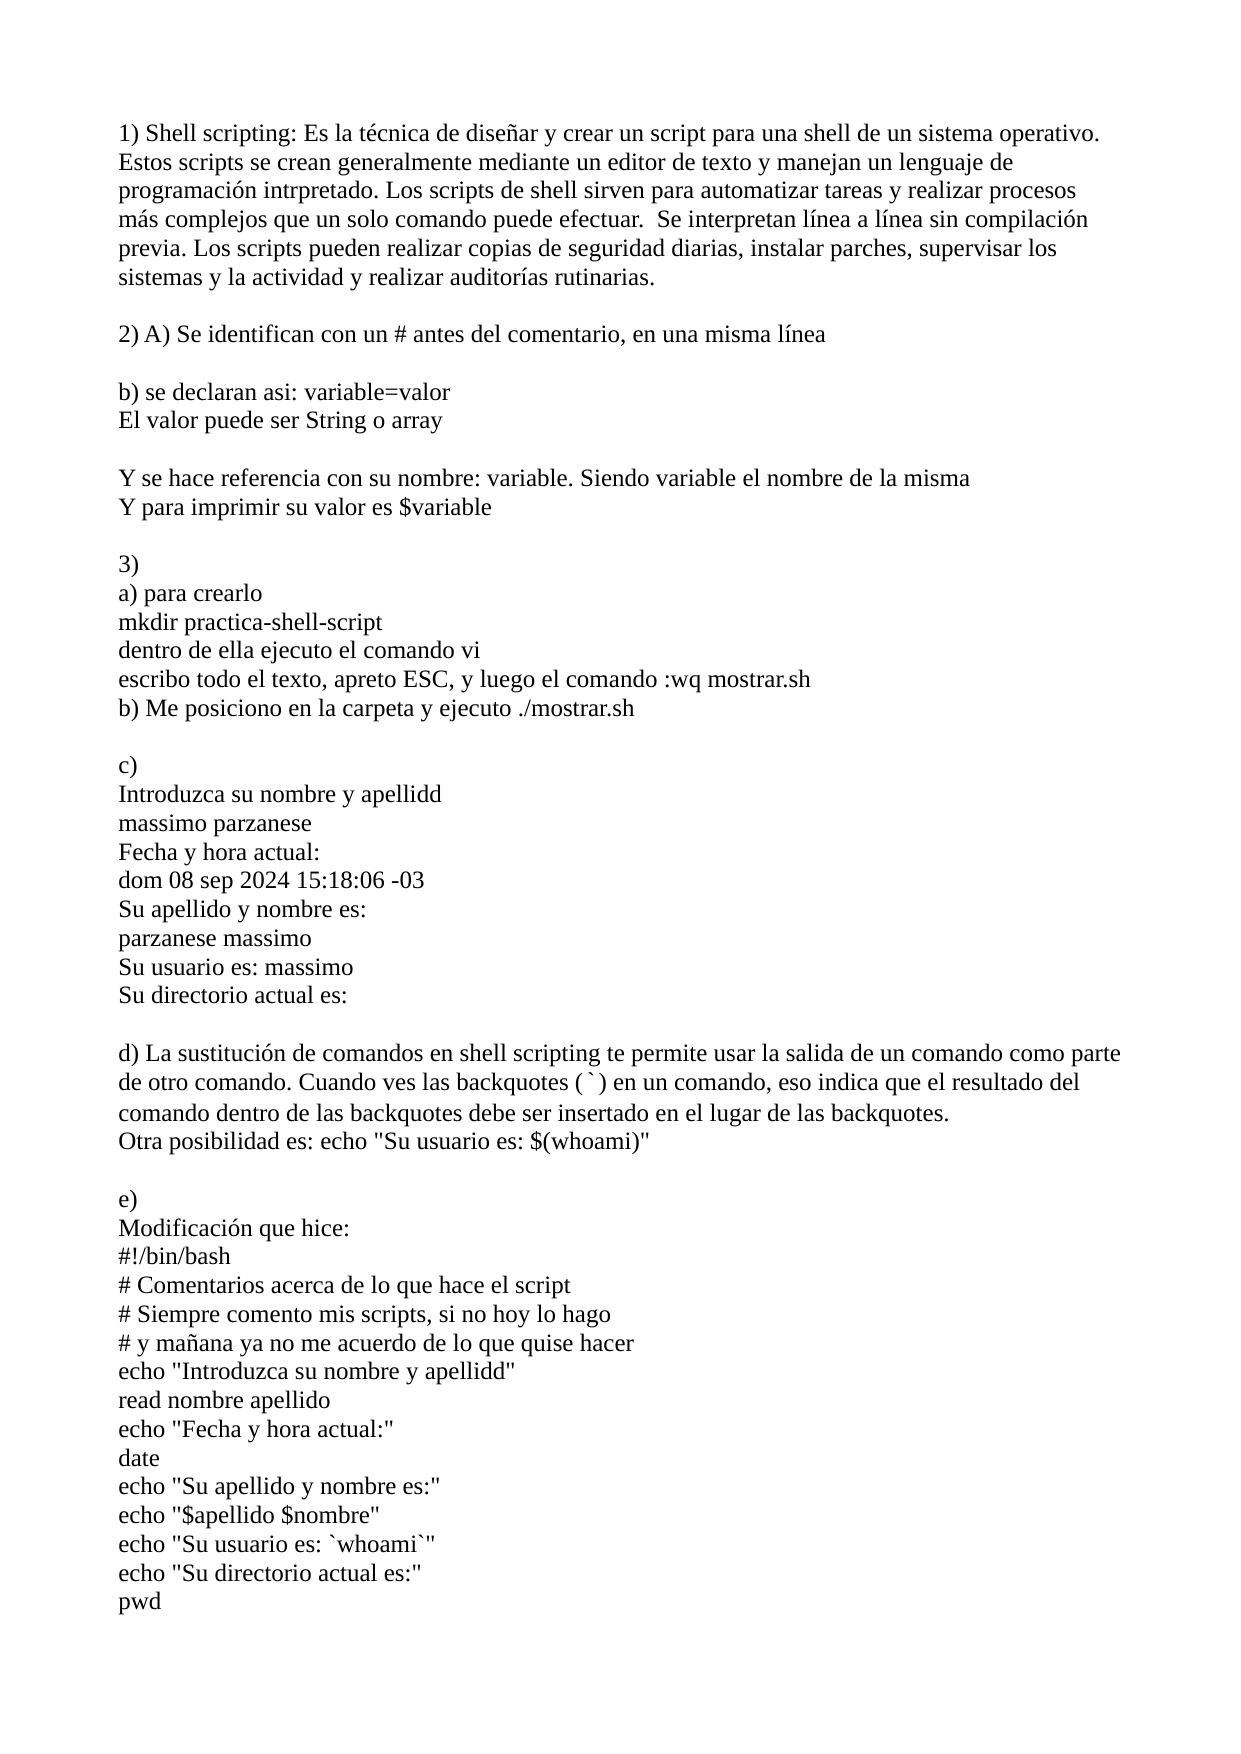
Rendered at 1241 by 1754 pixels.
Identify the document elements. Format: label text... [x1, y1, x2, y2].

text Introduzca su nombre y apellidd [118, 779, 1122, 808]
text d) La sustitución de comandos en shell scripting te permite usar la salida de un comando como parte de otro comando. Cuando ves las backquotes (`) en un comando, eso indica que el resultado del comando dentro de las backquotes debe ser insertado en el lugar de las backquotes. [118, 1038, 1122, 1126]
text Otra posibilidad es: echo "Su usuario es: $(whoami)" [118, 1126, 1122, 1155]
text read nombre apellido [118, 1385, 1122, 1414]
text Y se hace referencia con su nombre: variable. Siendo variable el nombre de la misma [118, 463, 1122, 492]
text # Comentarios acerca de lo que hace el script [118, 1270, 1122, 1299]
text date [118, 1443, 1122, 1471]
text echo "$apellido $nombre" [118, 1500, 1122, 1529]
text echo "Introduzca su nombre y apellidd" [118, 1356, 1122, 1385]
text 1) Shell scripting: Es la técnica de diseñar y crear un script para una shell de un sistema operativo. Estos scripts se crean generalmente mediante un editor de texto y manejan un lenguaje de programación intrpretado. Los scripts de shell sirven para automatizar tareas y realizar procesos más complejos que un solo comando puede efectuar. Se interpretan línea a línea sin compilación previa. Los scripts pueden realizar copias de seguridad diarias, instalar parches, supervisar los sistemas y la actividad y realizar auditorías rutinarias. [118, 118, 1122, 291]
text echo "Su directorio actual es:" [118, 1558, 1122, 1586]
text Su usuario es: massimo [118, 952, 1122, 981]
text # Siempre comento mis scripts, si no hoy lo hago [118, 1299, 1122, 1328]
text echo "Su apellido y nombre es:" [118, 1471, 1122, 1500]
text #!/bin/bash [118, 1241, 1122, 1270]
text b) Me posiciono en la carpeta y ejecuto ./mostrar.sh [118, 693, 1122, 722]
text e) [118, 1184, 1122, 1213]
text dentro de ella ejecuto el comando vi [118, 636, 1122, 664]
text massimo parzanese [118, 808, 1122, 837]
text dom 08 sep 2024 15:18:06 -03 [118, 866, 1122, 894]
text # y mañana ya no me acuerdo de lo que quise hacer [118, 1328, 1122, 1356]
text 3) [118, 549, 1122, 578]
text Su apellido y nombre es: [118, 894, 1122, 923]
text a) para crearlo [118, 578, 1122, 607]
text Y para imprimir su valor es $variable [118, 492, 1122, 521]
text b) se declaran asi: variable=valor [118, 377, 1122, 406]
text El valor puede ser String o array [118, 406, 1122, 434]
text Fecha y hora actual: [118, 837, 1122, 866]
text escribo todo el texto, apreto ESC, y luego el comando :wq mostrar.sh [118, 664, 1122, 693]
text echo "Su usuario es: `whoami`" [118, 1529, 1122, 1558]
text mkdir practica-shell-script [118, 607, 1122, 636]
text parzanese massimo [118, 923, 1122, 952]
text c) [118, 751, 1122, 779]
text Su directorio actual es: [118, 981, 1122, 1009]
text echo "Fecha y hora actual:" [118, 1414, 1122, 1443]
text Modificación que hice: [118, 1213, 1122, 1241]
text 2) A) Se identifican con un # antes del comentario, en una misma línea [118, 319, 1122, 348]
text pwd [118, 1586, 1122, 1615]
